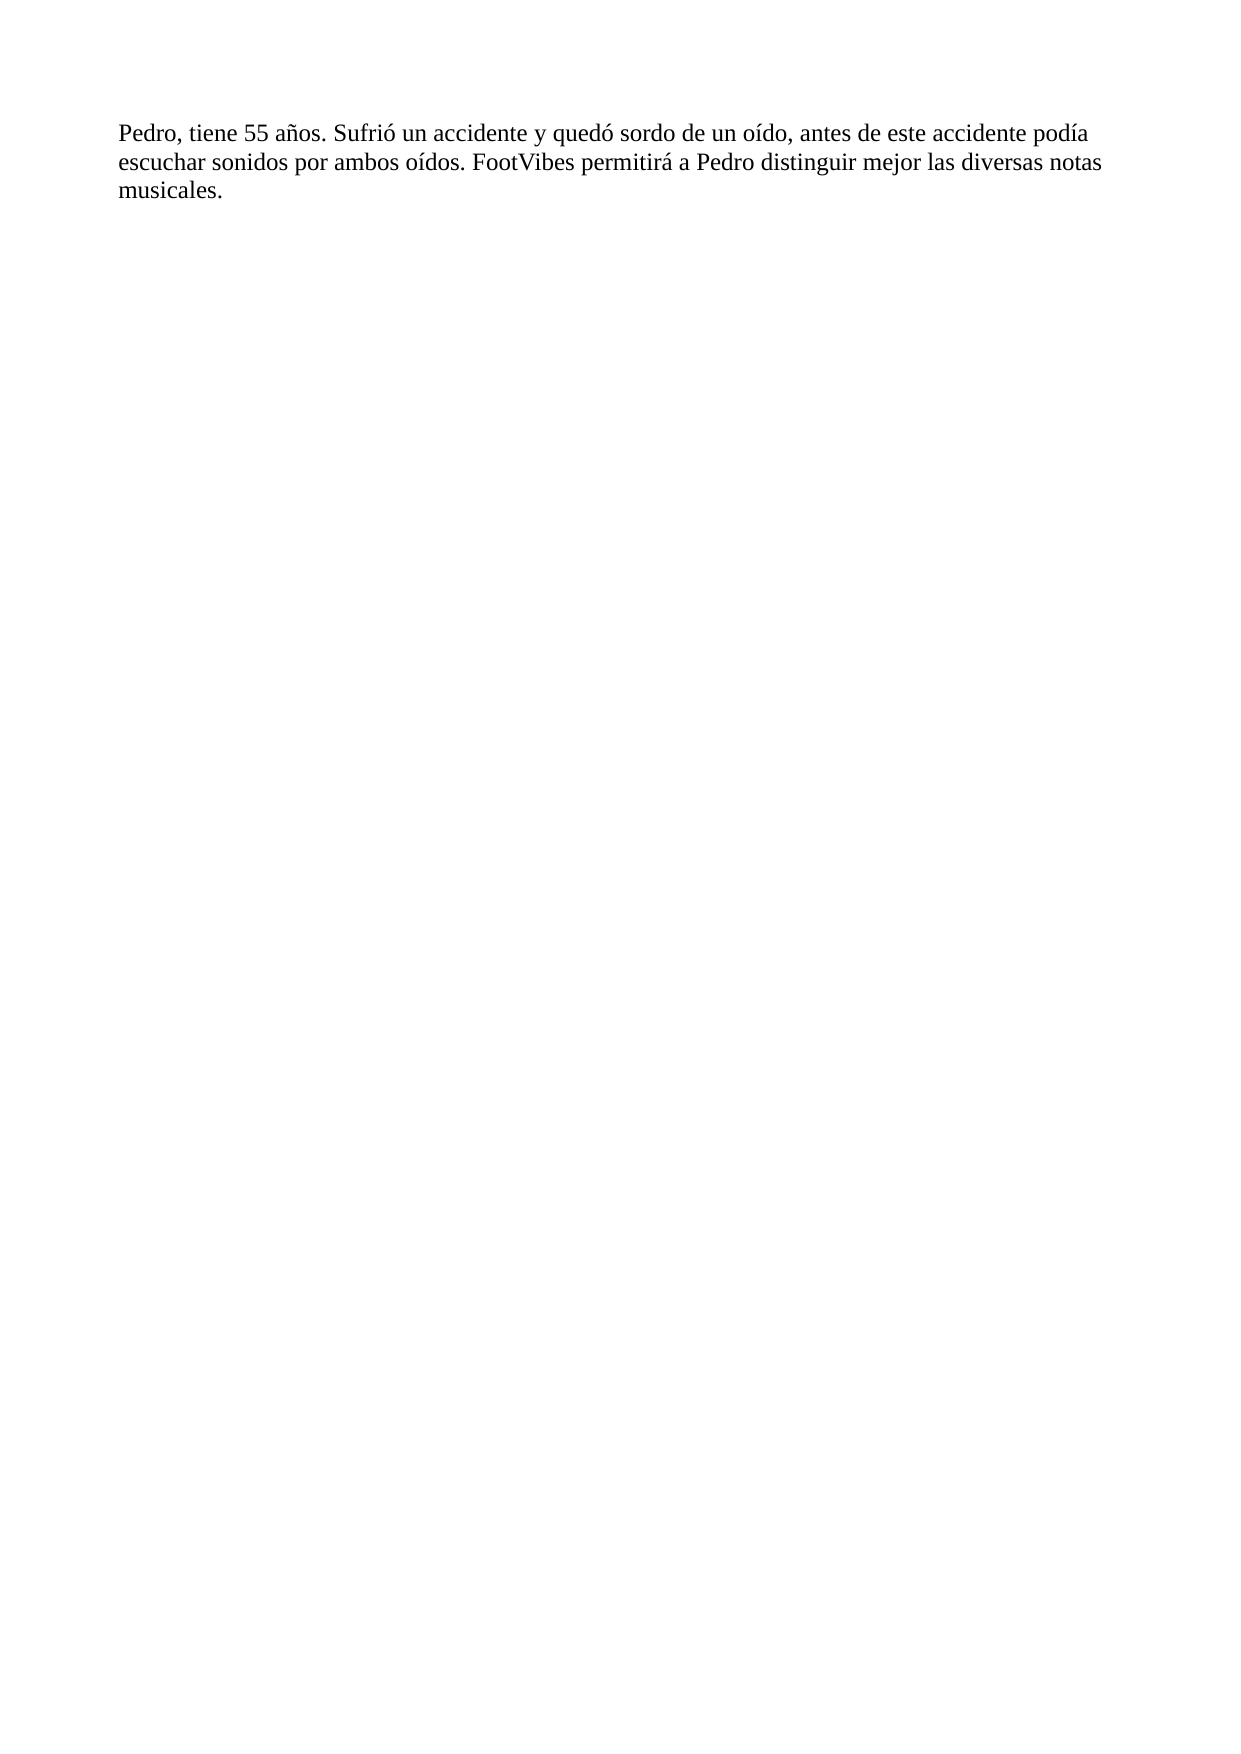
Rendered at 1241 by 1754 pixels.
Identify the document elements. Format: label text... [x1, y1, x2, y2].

text Pedro, tiene 55 años. Sufrió un accidente y quedó sordo de un oído, antes de este accidente podía escuchar sonidos por ambos oídos. FootVibes permitirá a Pedro distinguir mejor las diversas notas musicales. [118, 118, 1122, 204]
